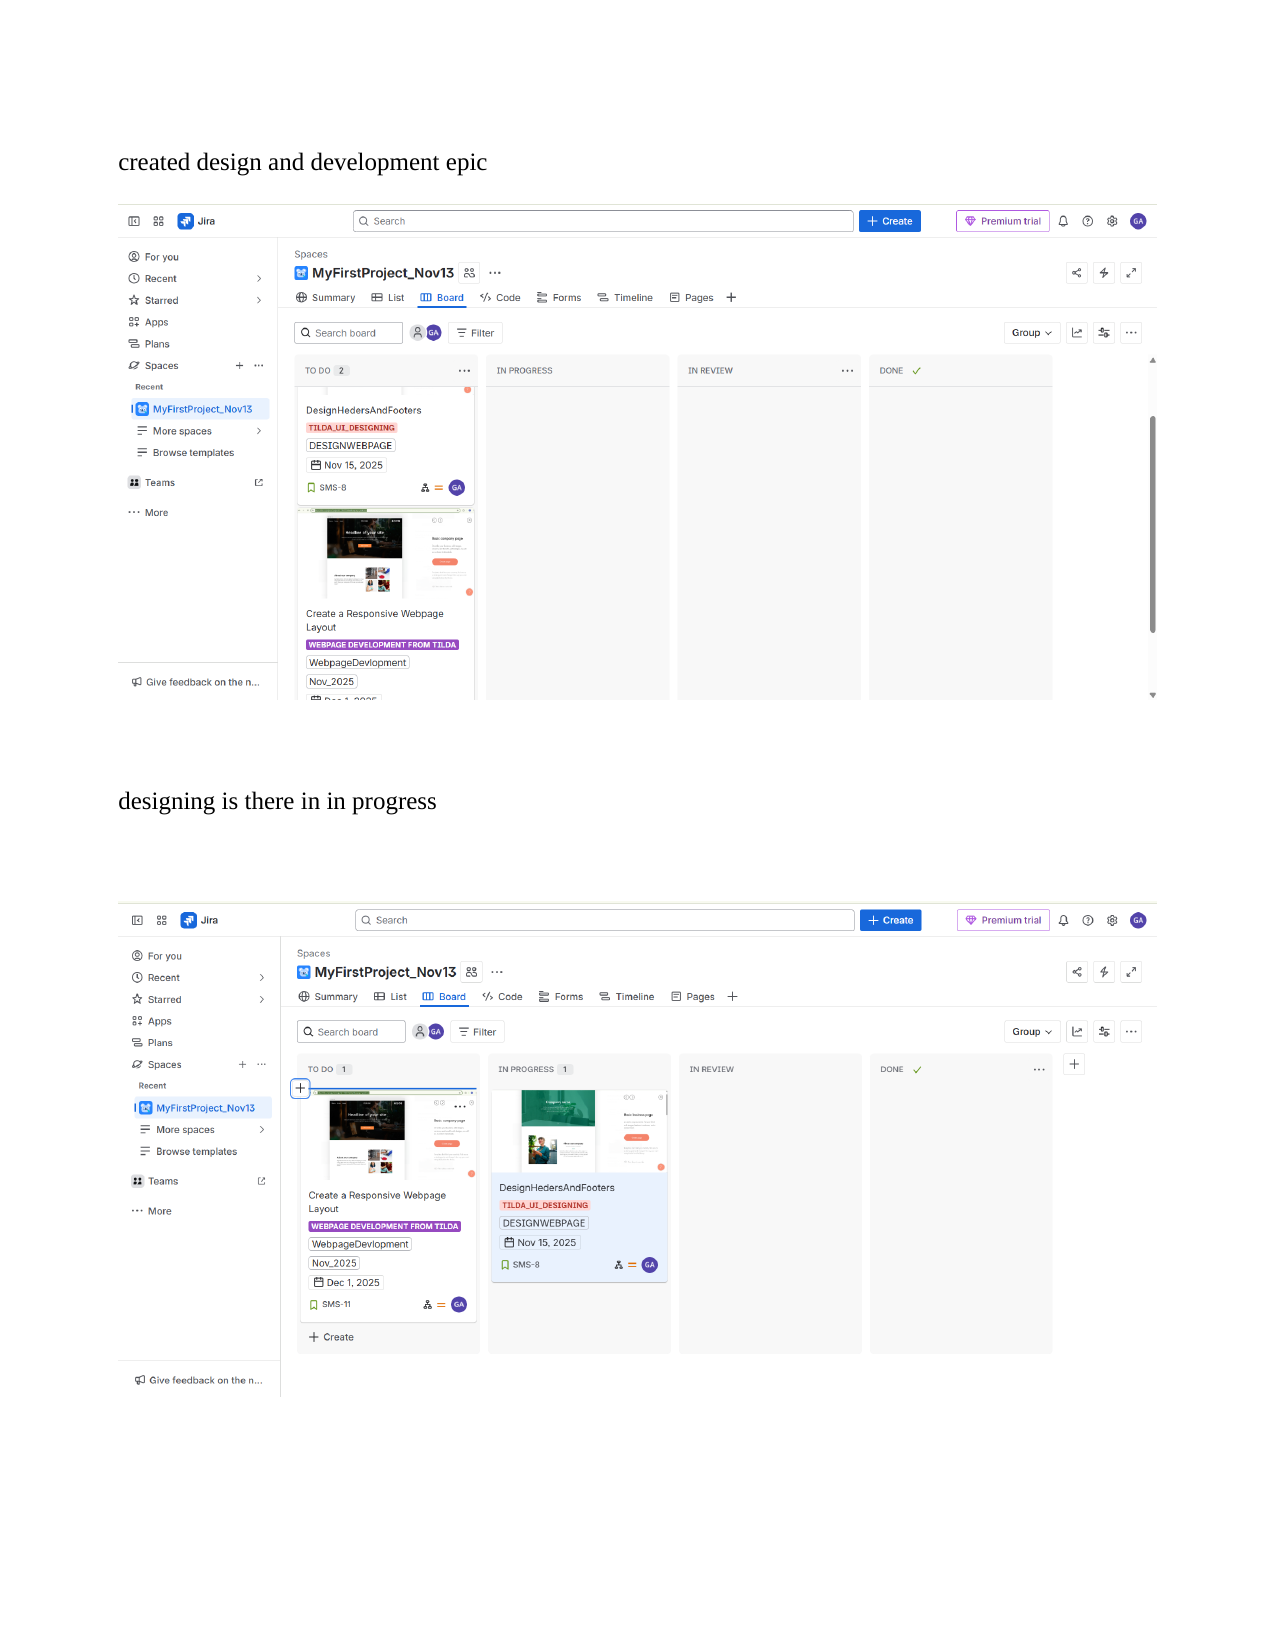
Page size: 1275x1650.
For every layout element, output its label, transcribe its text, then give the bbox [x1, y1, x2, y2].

text created design and development epic [118, 147, 1157, 176]
picture [118, 901, 1157, 1397]
text designing is there in in progress [118, 786, 1157, 815]
picture [118, 204, 1157, 700]
